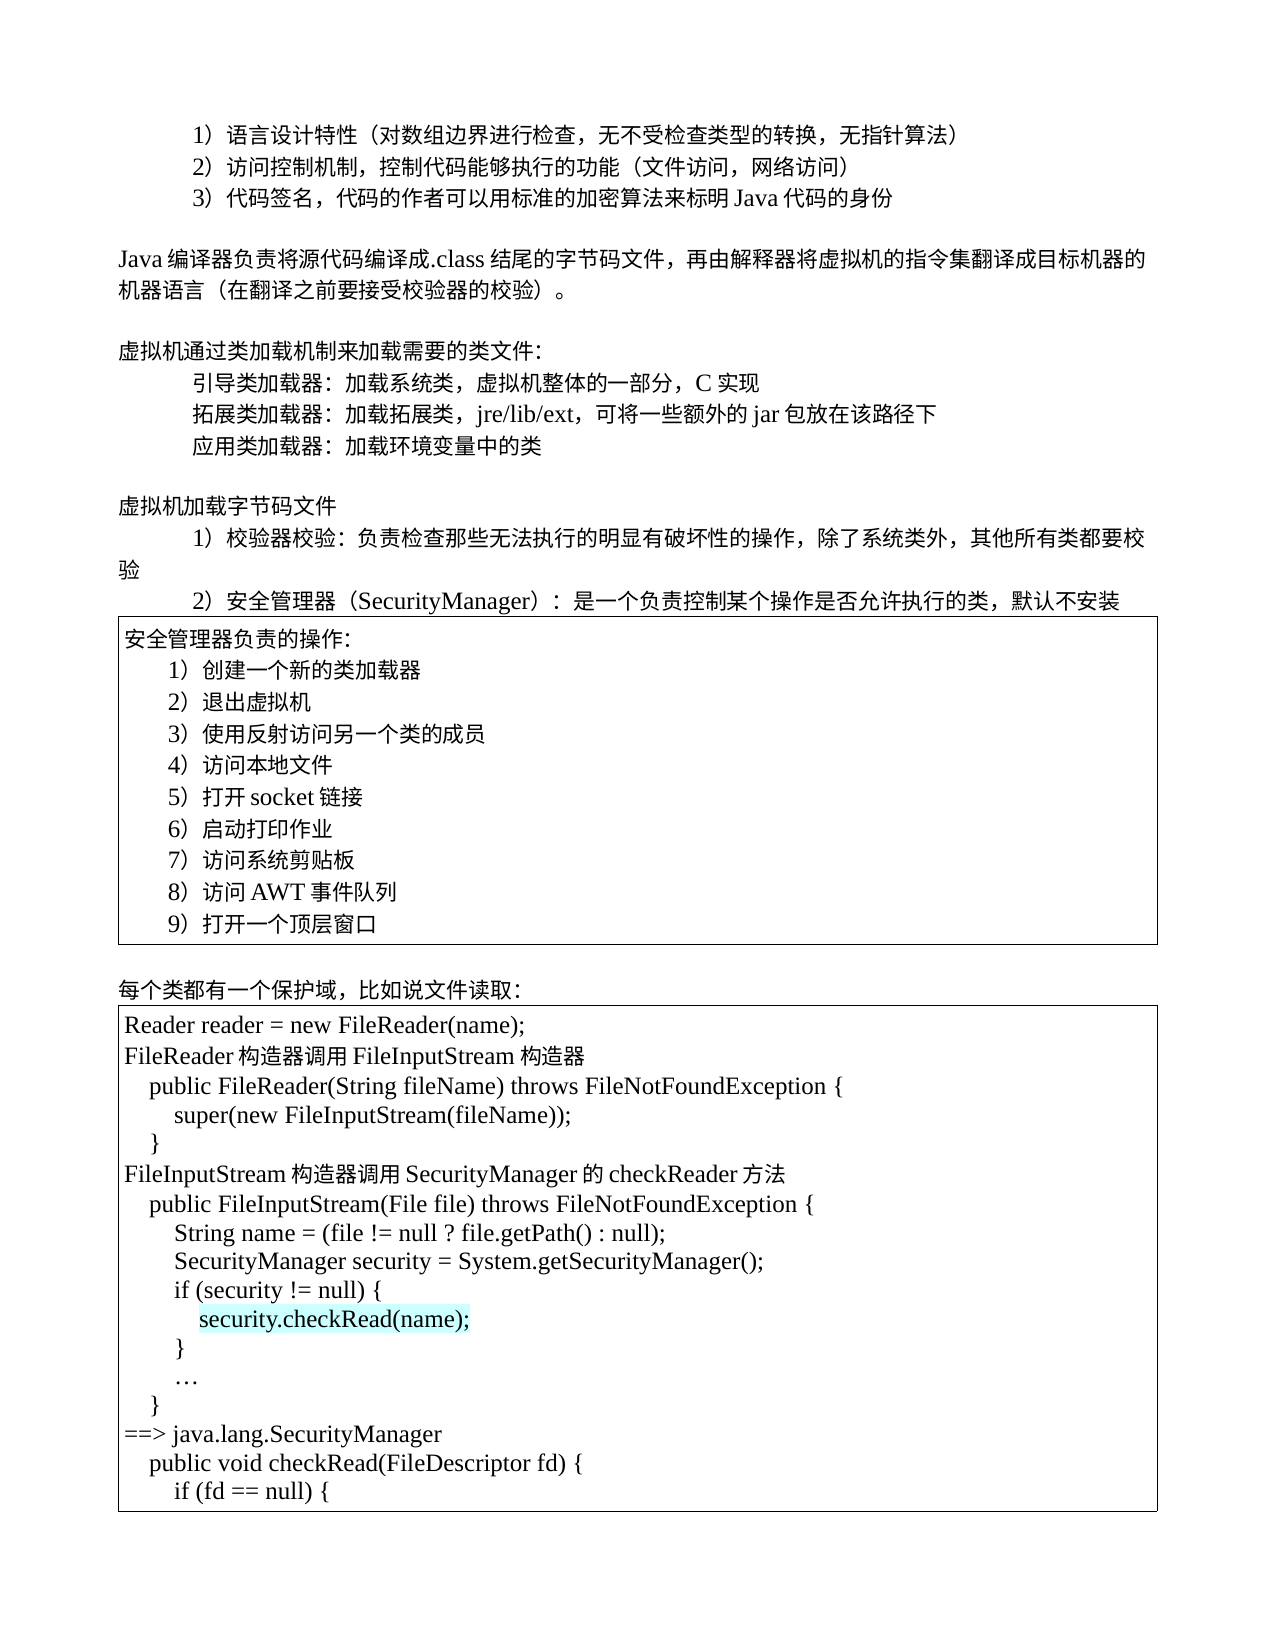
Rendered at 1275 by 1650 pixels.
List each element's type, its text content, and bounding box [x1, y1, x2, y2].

text 3）代码签名，代码的作者可以用标准的加密算法来标明Java代码的身份 [118, 181, 1157, 213]
text 应用类加载器：加载环境变量中的类 [118, 429, 1157, 461]
text 拓展类加载器：加载拓展类，jre/lib/ext，可将一些额外的jar包放在该路径下 [118, 397, 1157, 429]
text 每个类都有一个保护域，比如说文件读取： [118, 973, 1157, 1005]
text 1）校验器校验：负责检查那些无法执行的明显有破坏性的操作，除了系统类外，其他所有类都要校验 [118, 521, 1157, 584]
text 引导类加载器：加载系统类，虚拟机整体的一部分，C实现 [118, 366, 1157, 397]
text Java编译器负责将源代码编译成.class结尾的字节码文件，再由解释器将虚拟机的指令集翻译成目标机器的机器语言（在翻译之前要接受校验器的校验）。 [118, 242, 1157, 305]
table_header Reader reader = new FileReader(name); FileReader构造器调用FileInputStream构造器 public FileReader(String fileName) throws FileNotFoundException { super(new FileInputStream(fileName)); } FileInputStream构造器调用SecurityManager的checkReader方法 public FileInputStream(File file) throws FileNotFoundException { String name = (file != null ? file.getPath() : null); SecurityManager security = System.getSecurityManager(); if (security != null) { security.checkRead(name); } … } ==> java.lang.SecurityManager public void checkRead(FileDescriptor fd) { if (fd == null) { [119, 1006, 1157, 1511]
text 2）安全管理器（SecurityManager）：是一个负责控制某个操作是否允许执行的类，默认不安装 [118, 584, 1157, 616]
text 虚拟机加载字节码文件 [118, 489, 1157, 521]
text 虚拟机通过类加载机制来加载需要的类文件： [118, 334, 1157, 366]
table_header 安全管理器负责的操作： 1）创建一个新的类加载器 2）退出虚拟机 3）使用反射访问另一个类的成员 4）访问本地文件 5）打开socket链接 6）启动打印作业 7）访问系统剪贴板 8）访问AWT事件队列 9）打开一个顶层窗口 [119, 617, 1157, 944]
text 1）语言设计特性（对数组边界进行检查，无不受检查类型的转换，无指针算法） [118, 118, 1157, 150]
text 2）访问控制机制，控制代码能够执行的功能（文件访问，网络访问） [118, 150, 1157, 181]
